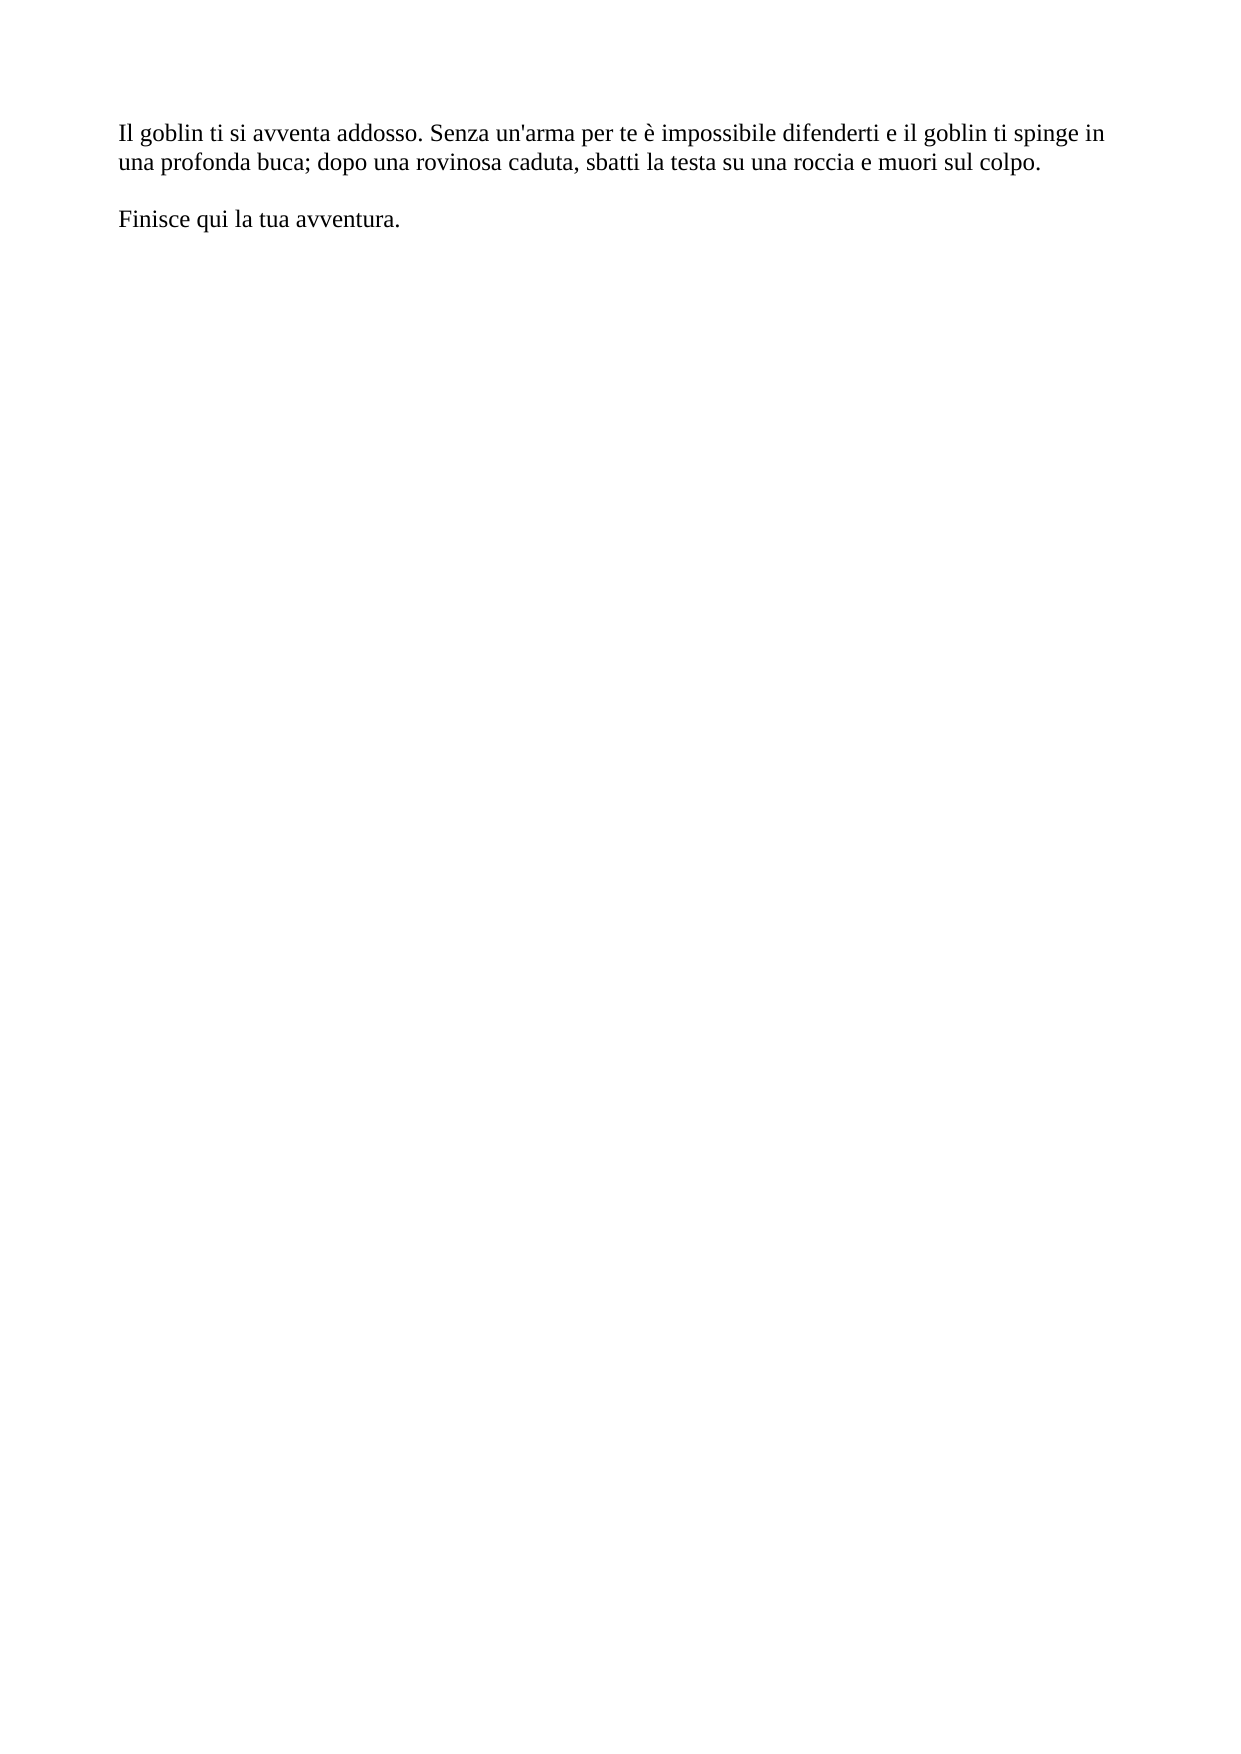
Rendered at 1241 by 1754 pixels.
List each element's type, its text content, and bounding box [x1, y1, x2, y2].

text Finisce qui la tua avventura. [118, 204, 1122, 233]
text Il goblin ti si avventa addosso. Senza un'arma per te è impossibile difenderti e il goblin ti spinge in una profonda buca; dopo una rovinosa caduta, sbatti la testa su una roccia e muori sul colpo. [118, 118, 1122, 176]
